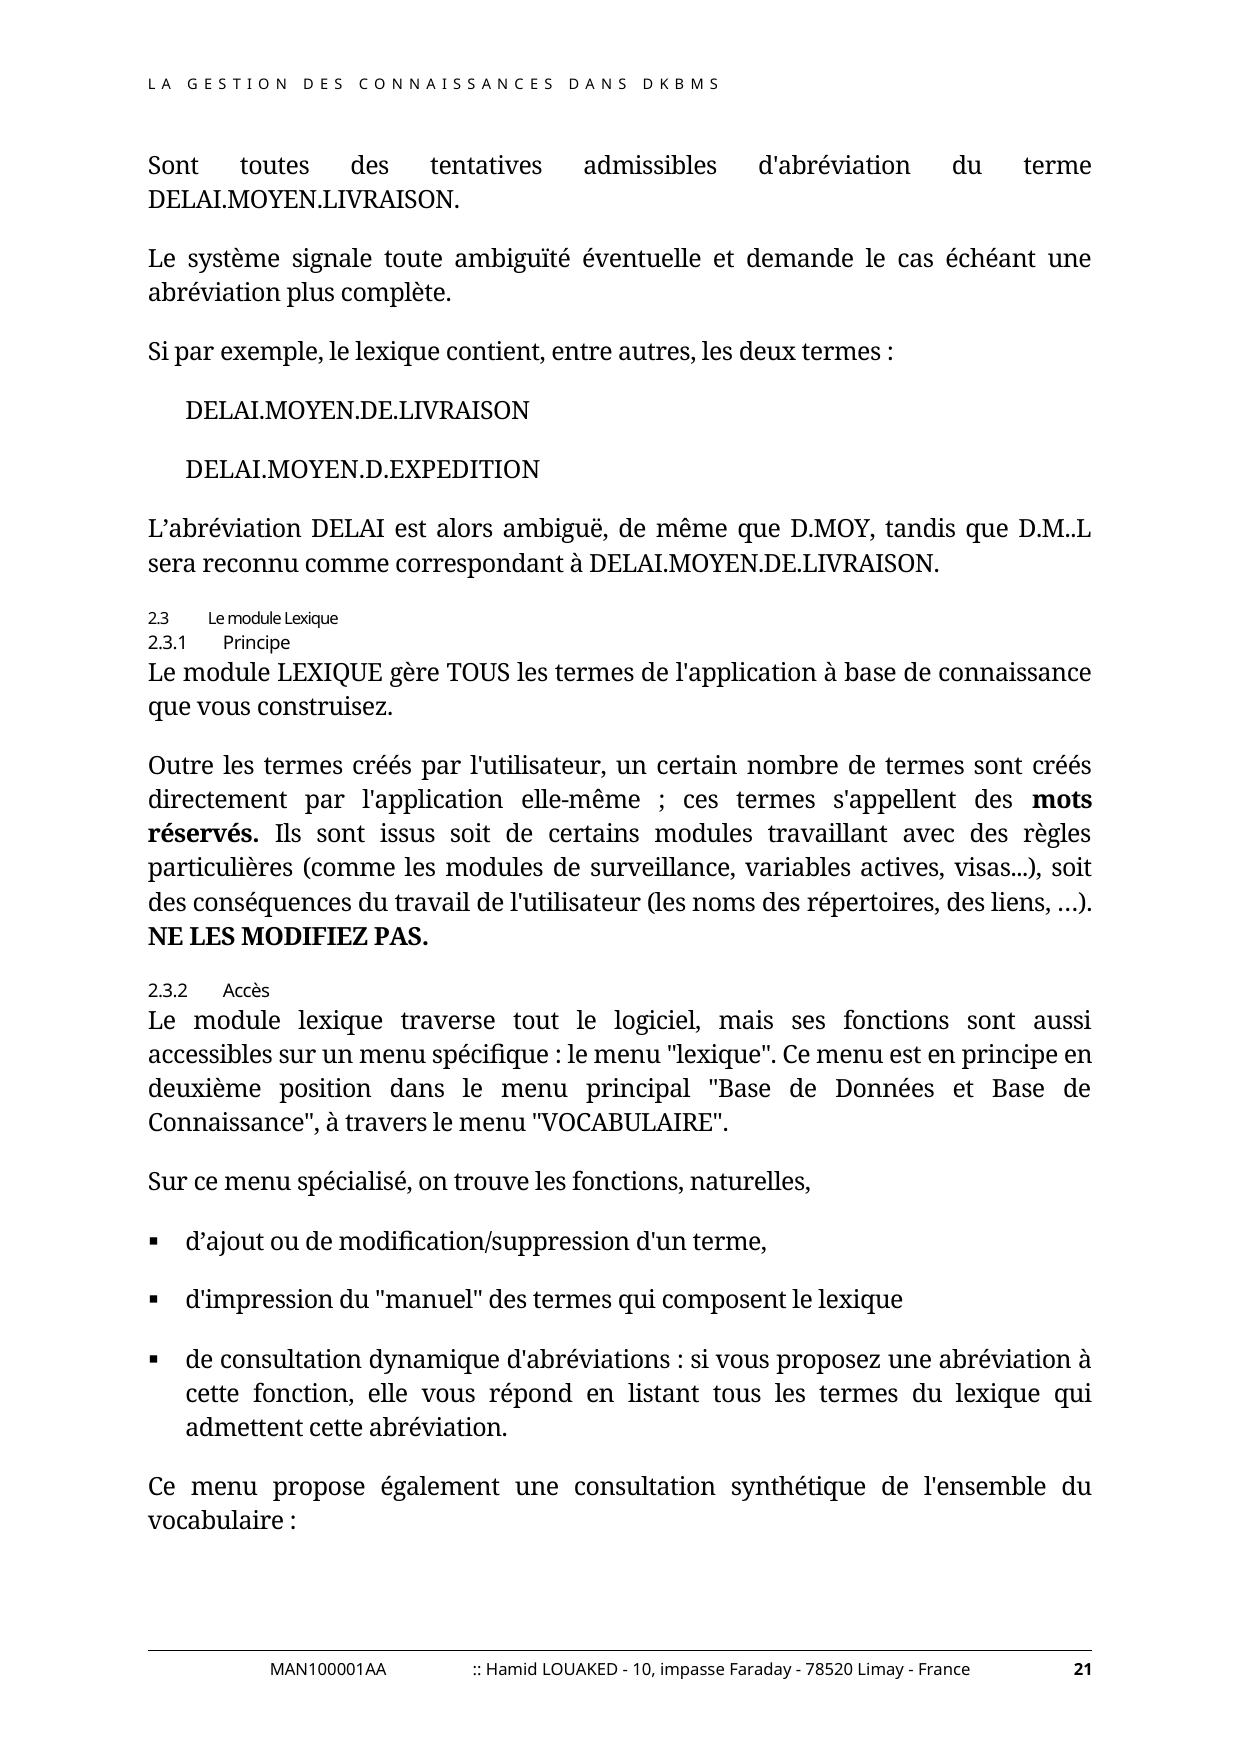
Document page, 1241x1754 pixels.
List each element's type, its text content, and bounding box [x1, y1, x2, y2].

text Le système signale toute ambiguïté éventuelle et demande le cas échéant une abréviation plus complète. [148, 241, 1092, 309]
subtitle Accès [148, 977, 1092, 1003]
text Ce menu propose également une consultation synthétique de l'ensemble du vocabulaire : [148, 1468, 1092, 1537]
subtitle Principe [148, 629, 1092, 655]
text L’abréviation DELAI est alors ambiguë, de même que D.MOY, tandis que D.M..L sera reconnu comme correspondant à DELAI.MOYEN.DE.LIVRAISON. [148, 511, 1092, 579]
text Sur ce menu spécialisé, on trouve les fonctions, naturelles, [148, 1164, 1092, 1198]
text Outre les termes créés par l'utilisateur, un certain nombre de termes sont créés directement par l'application elle-même ; ces termes s'appellent des mots réservés. Ils sont issus soit de certains modules travaillant avec des règles particulières (comme les modules de surveillance, variables actives, visas...), soit des conséquences du travail de l'utilisateur (les noms des répertoires, des liens, …). NE LES MODIFIEZ PAS. [148, 748, 1092, 952]
list DELAI.MOYEN.D.EXPEDITION [185, 452, 1092, 486]
list DELAI.MOYEN.DE.LIVRAISON [185, 393, 1092, 427]
text Le module lexique traverse tout le logiciel, mais ses fonctions sont aussi accessibles sur un menu spécifique : le menu "lexique". Ce menu est en principe en deuxième position dans le menu principal "Base de Données et Base de Connaissance", à travers le menu "VOCABULAIRE". [148, 1003, 1092, 1139]
list de consultation dynamique d'abréviations : si vous proposez une abréviation à cette fonction, elle vous répond en listant tous les termes du lexique qui admettent cette abréviation. [148, 1341, 1092, 1443]
text Sont toutes des tentatives admissibles d'abréviation du terme DELAI.MOYEN.LIVRAISON. [148, 148, 1092, 216]
subtitle Le module Lexique [148, 604, 1092, 629]
text Le module LEXIQUE gère TOUS les termes de l'application à base de connaissance que vous construisez. [148, 655, 1092, 723]
list d'impression du "manuel" des termes qui composent le lexique [148, 1282, 1092, 1316]
text Si par exemple, le lexique contient, entre autres, les deux termes : [148, 334, 1092, 368]
list d’ajout ou de modification/suppression d'un terme, [148, 1223, 1092, 1257]
